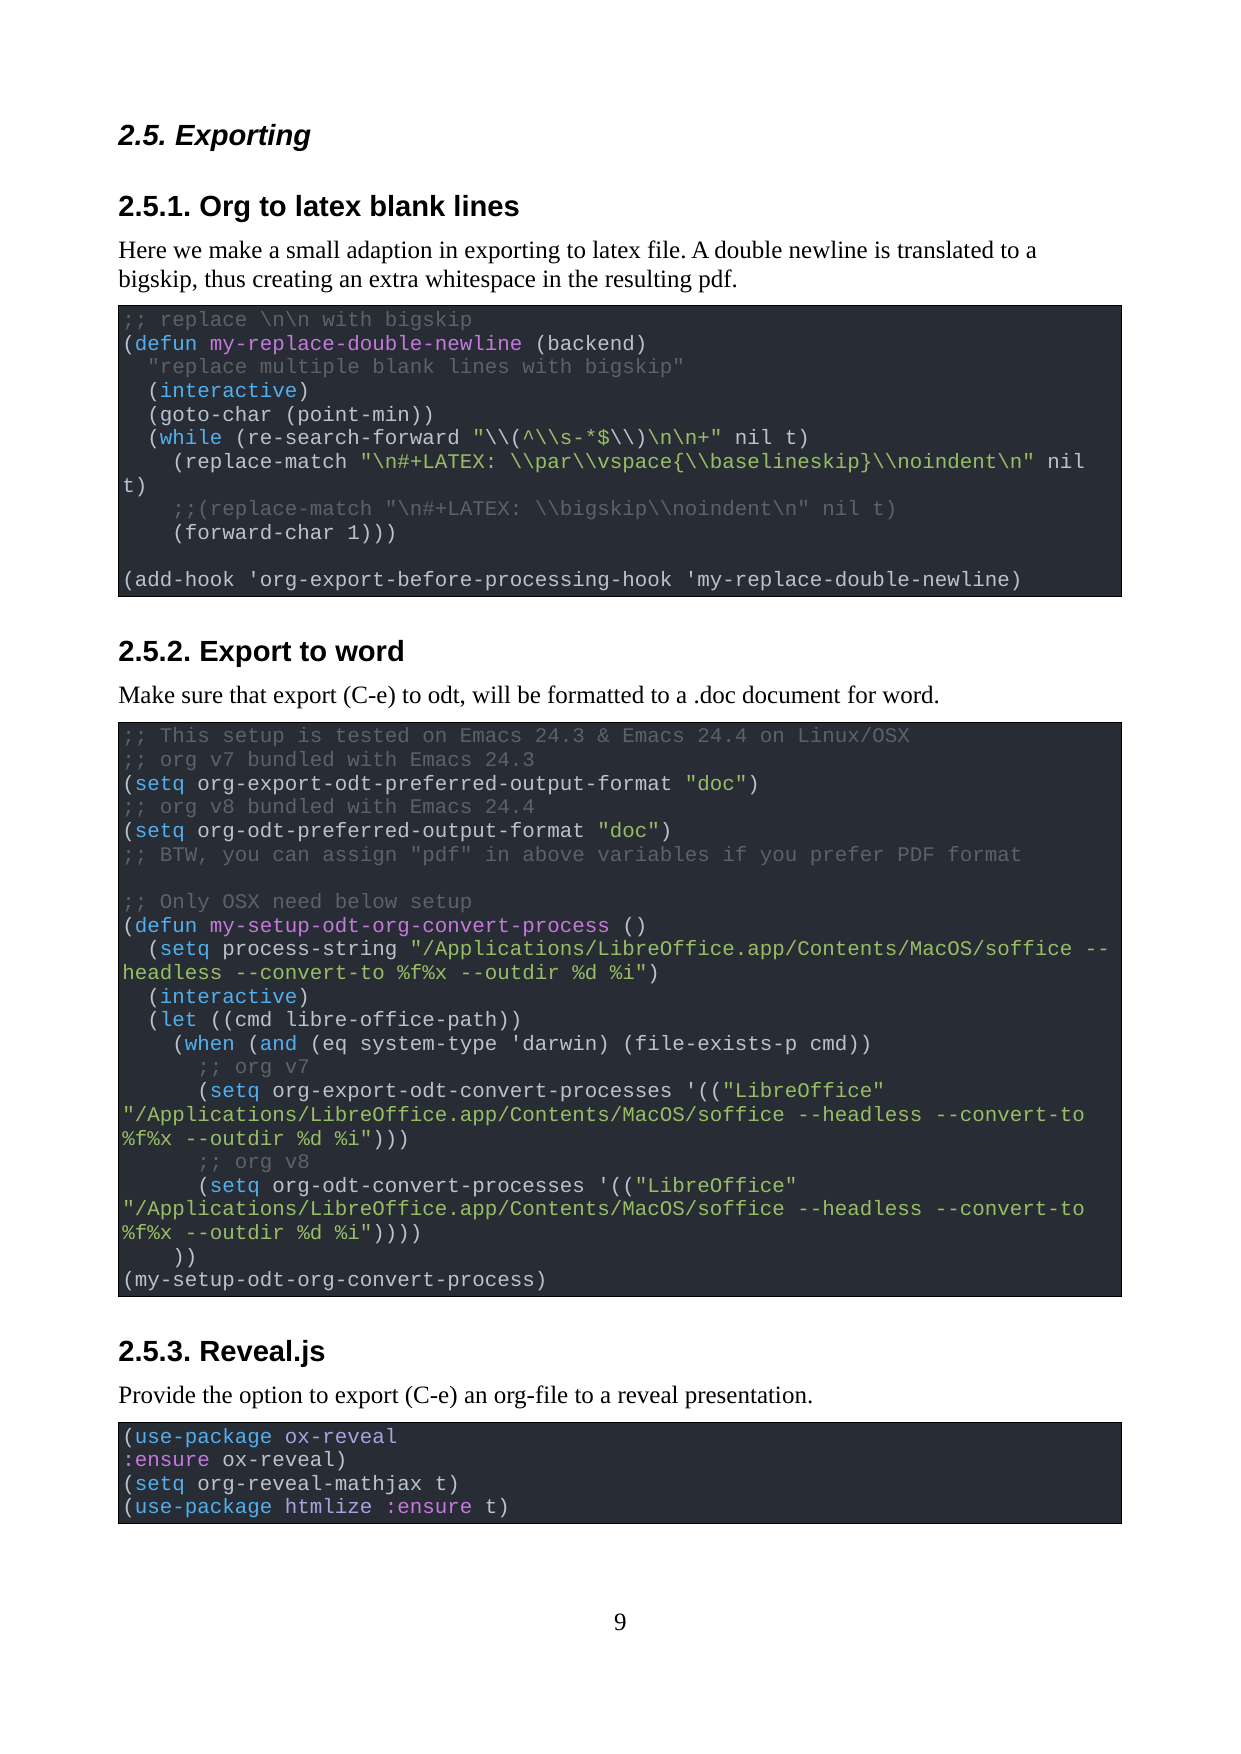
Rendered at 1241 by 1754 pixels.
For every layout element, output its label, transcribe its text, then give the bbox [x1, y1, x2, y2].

text ;; org v7 bundled with Emacs 24.3 [119, 745, 1121, 769]
text (goto-char (point-min)) [119, 400, 1121, 423]
text :ensure ox-reveal) [119, 1445, 1121, 1469]
text (defun my-setup-odt-org-convert-process () [119, 911, 1121, 934]
text ;; This setup is tested on Emacs 24.3 & Emacs 24.4 on Linux/OSX [119, 723, 1121, 745]
text (interactive) [119, 376, 1121, 400]
text Here we make a small adaption in exporting to latex file. A double newline is translated to a bigskip, thus creating an extra whitespace in the resulting pdf. [118, 235, 1122, 293]
text "replace multiple blank lines with bigskip" [119, 352, 1121, 376]
text (use-package ox-reveal [119, 1423, 1121, 1445]
text ;; replace \n\n with bigskip [119, 306, 1121, 329]
text (setq org-reveal-mathjax t) [119, 1469, 1121, 1493]
subtitle Reveal.js [118, 1334, 1122, 1368]
subtitle Exporting [118, 118, 1122, 152]
text ;; Only OSX need below setup [119, 887, 1121, 911]
text (defun my-replace-double-newline (backend) [119, 329, 1121, 352]
text ;; org v7 [119, 1053, 1121, 1076]
text (interactive) [119, 982, 1121, 1005]
text ;; org v8 bundled with Emacs 24.4 [119, 792, 1121, 816]
subtitle Org to latex blank lines [118, 189, 1122, 223]
text ;; BTW, you can assign "pdf" in above variables if you prefer PDF format [119, 840, 1121, 863]
text (let ((cmd libre-office-path)) [119, 1005, 1121, 1029]
text (my-setup-odt-org-convert-process) [119, 1265, 1121, 1296]
text (setq org-export-odt-convert-processes '(("LibreOffice" "/Applications/LibreOffice.app/Contents/MacOS/soffice --headless --convert-to %f%x --outdir %d %i"))) [119, 1076, 1121, 1147]
text (when (and (eq system-type 'darwin) (file-exists-p cmd)) [119, 1029, 1121, 1053]
text (add-hook 'org-export-before-processing-hook 'my-replace-double-newline) [119, 565, 1121, 596]
text ;;(replace-match "\n#+LATEX: \\bigskip\\noindent\n" nil t) [119, 494, 1121, 518]
text Make sure that export (C-e) to odt, will be formatted to a .doc document for word. [118, 680, 1122, 709]
subtitle Export to word [118, 634, 1122, 668]
text (use-package htmlize :ensure t) [119, 1493, 1121, 1523]
text (setq process-string "/Applications/LibreOffice.app/Contents/MacOS/soffice --headless --convert-to %f%x --outdir %d %i") [119, 934, 1121, 982]
text (setq org-odt-preferred-output-format "doc") [119, 816, 1121, 840]
text Provide the option to export (C-e) an org-file to a reveal presentation. [118, 1380, 1122, 1409]
text (replace-match "\n#+LATEX: \\par\\vspace{\\baselineskip}\\noindent\n" nil t) [119, 447, 1121, 494]
text )) [119, 1242, 1121, 1265]
text (while (re-search-forward "\\(^\\s-*$\\)\n\n+" nil t) [119, 423, 1121, 447]
text ;; org v8 [119, 1147, 1121, 1171]
text (setq org-odt-convert-processes '(("LibreOffice" "/Applications/LibreOffice.app/Contents/MacOS/soffice --headless --convert-to %f%x --outdir %d %i")))) [119, 1171, 1121, 1242]
text (setq org-export-odt-preferred-output-format "doc") [119, 769, 1121, 792]
text (forward-char 1))) [119, 518, 1121, 542]
